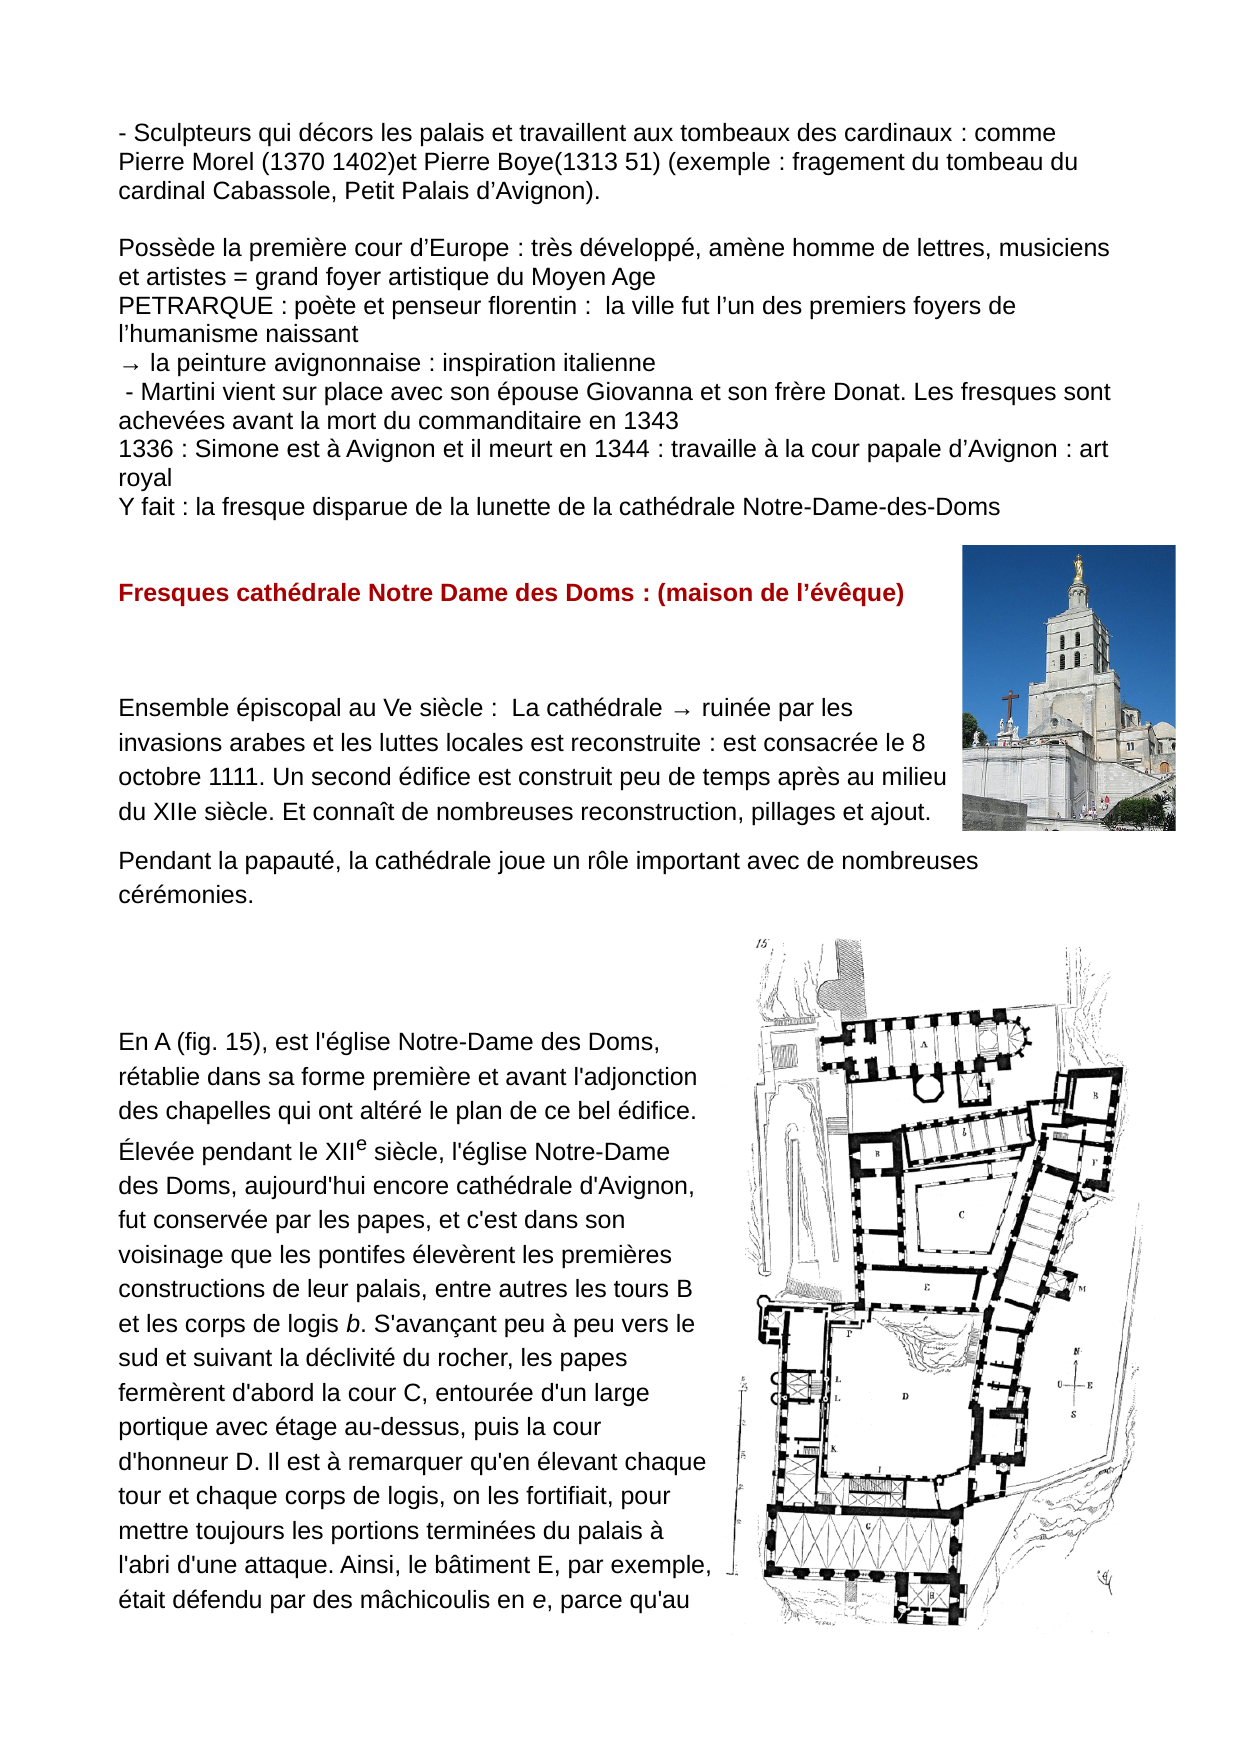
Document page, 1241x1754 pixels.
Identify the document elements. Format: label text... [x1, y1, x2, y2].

text Possède la première cour d’Europe : très développé, amène homme de lettres, musiciens et artistes = grand foyer artistique du Moyen Age [118, 233, 1122, 291]
text PETRARQUE : poète et penseur florentin : la ville fut l’un des premiers foyers de l’humanisme naissant [118, 291, 1122, 348]
picture [962, 545, 1176, 831]
text Fresques cathédrale Notre Dame des Doms : (maison de l’évêque) [118, 578, 962, 607]
picture [713, 919, 1168, 1642]
text → la peinture avignonnaise : inspiration italienne [118, 348, 1122, 377]
text - Sculpteurs qui décors les palais et travaillent aux tombeaux des cardinaux : comme Pierre Morel (1370 1402)et Pierre Boye(1313 51) (exemple : fragement du tombeau du cardinal Cabassole, Petit Palais d’Avignon). [118, 118, 1122, 204]
text Pendant la papauté, la cathédrale joue un rôle important avec de nombreuses cérémonies. [118, 846, 1122, 909]
text 1336 : Simone est à Avignon et il meurt en 1344 : travaille à la cour papale d’Avignon : art royal [118, 434, 1122, 492]
text Ensemble épiscopal au Ve siècle : La cathédrale → ruinée par les invasions arabes et les luttes locales est reconstruite : est consacrée le 8 octobre 1111. Un second édifice est construit peu de temps après au milieu du XIIe siècle. Et connaît de nombreuses reconstruction, pillages et ajout. [118, 693, 962, 825]
text En A (fig. 15), est l'église Notre-Dame des Doms, rétablie dans sa forme première et avant l'adjonction des chapelles qui ont altéré le plan de ce bel édifice. Élevée pendant le XIIe siècle, l'église Notre-Dame des Doms, aujourd'hui encore cathédrale d'Avignon, fut conservée par les papes, et c'est dans son voisinage que les pontifes élevèrent les premières constructions de leur palais, entre autres les tours B et les corps de logis b. S'avançant peu à peu vers le sud et suivant la déclivité du rocher, les papes fermèrent d'abord la cour C, entourée d'un large portique avec étage au-dessus, puis la cour d'honneur D. Il est à remarquer qu'en élevant chaque tour et chaque corps de logis, on les fortifiait, pour mettre toujours les portions terminées du palais à l'abri d'une attaque. Ainsi, le bâtiment E, par exemple, était défendu par des mâchicoulis en e, parce qu'au [118, 1027, 713, 1613]
text Y fait : la fresque disparue de la lunette de la cathédrale Notre-Dame-des-Doms [118, 492, 1122, 521]
text - Martini vient sur place avec son épouse Giovanna et son frère Donat. Les fresques sont achevées avant la mort du commanditaire en 1343 [118, 377, 1122, 434]
